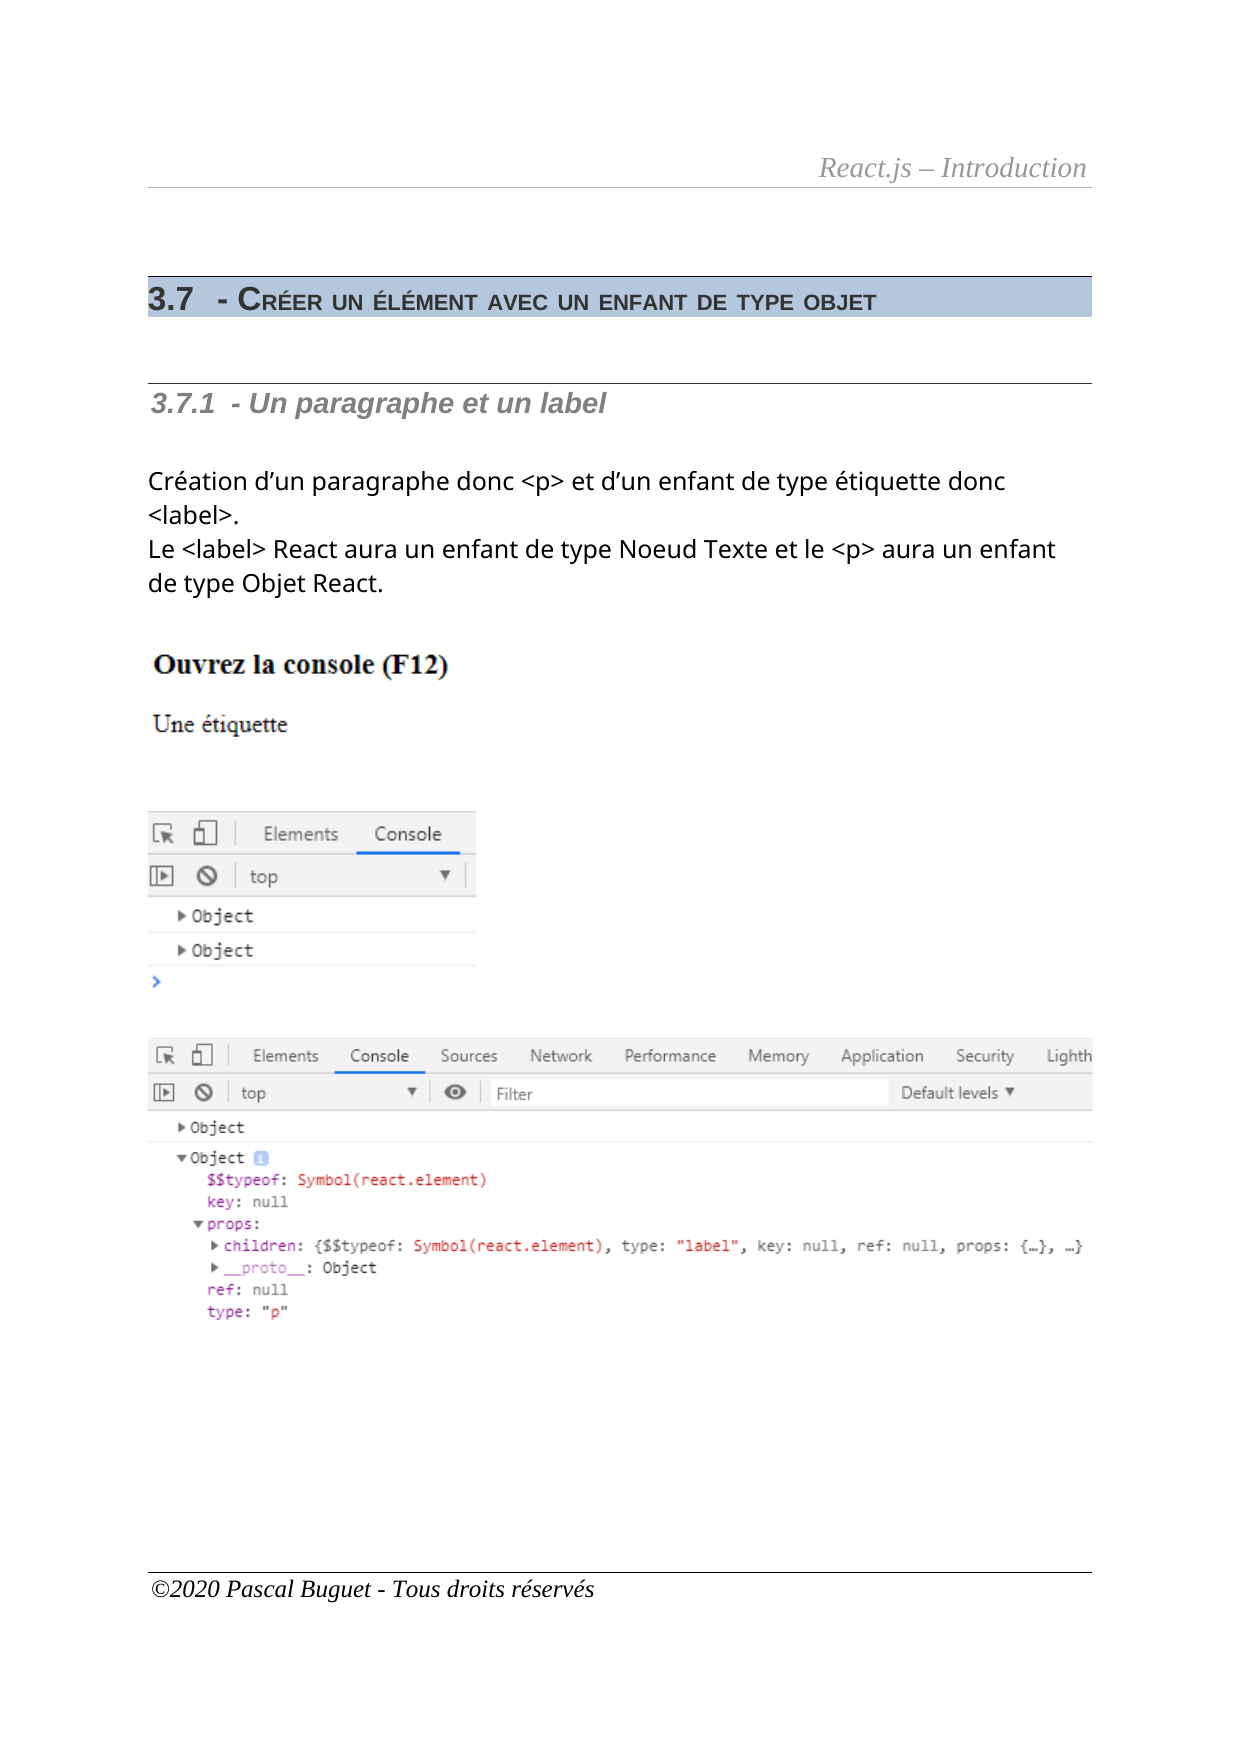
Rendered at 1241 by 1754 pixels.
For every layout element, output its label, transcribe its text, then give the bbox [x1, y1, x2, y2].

text Le <label> React aura un enfant de type Noeud Texte et le <p> aura un enfant de type Objet React. [148, 531, 1092, 599]
subtitle - Un paragraphe et un label [148, 384, 1092, 423]
subtitle - Créer un élément avec un enfant de type objet [148, 277, 1092, 317]
picture [147, 811, 476, 1004]
picture [147, 633, 489, 778]
text Création d’un paragraphe donc <p> et d’un enfant de type étiquette donc <label>. [148, 463, 1092, 531]
picture [147, 1037, 1093, 1324]
